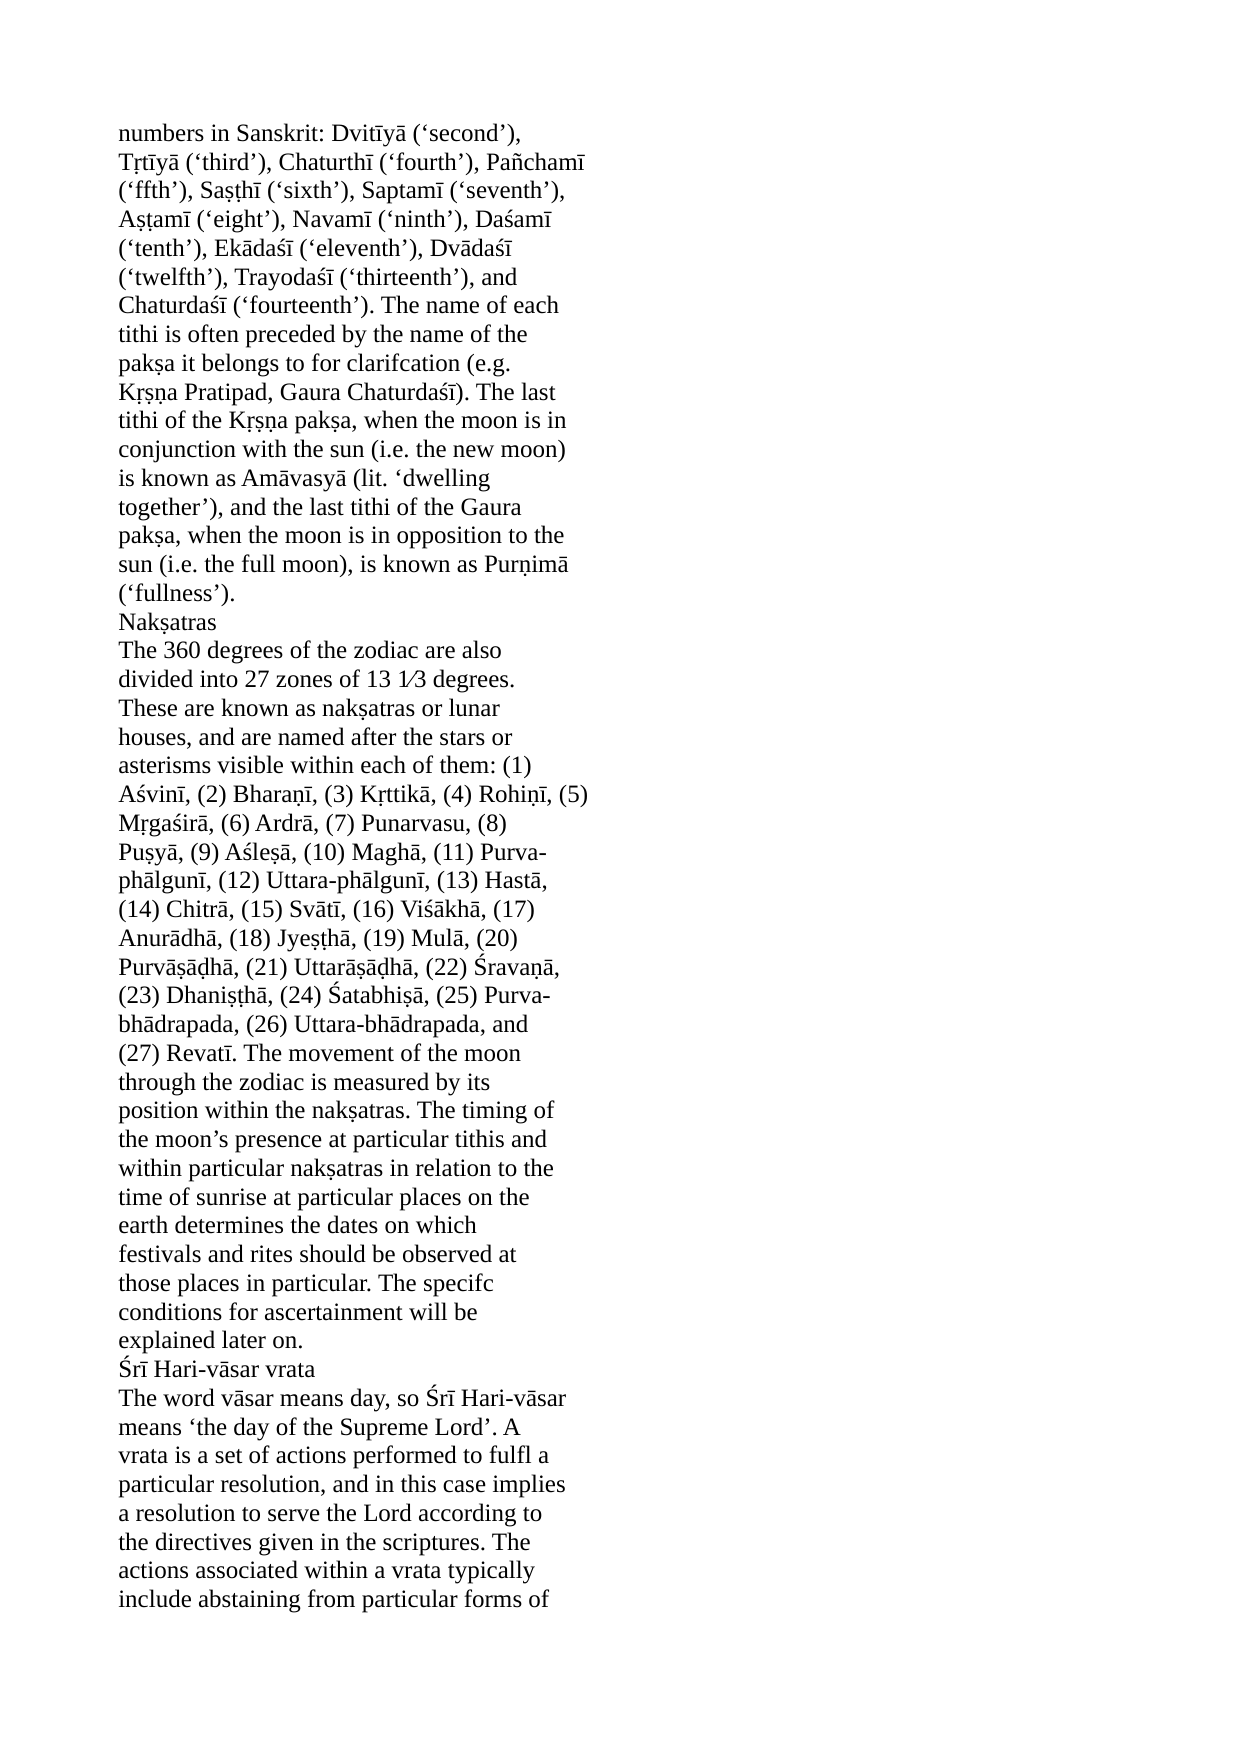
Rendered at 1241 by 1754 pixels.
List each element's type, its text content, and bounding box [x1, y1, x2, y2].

text (‘tenth’), Ekādaśī (‘eleventh’), Dvādaśī [118, 233, 1122, 262]
text (‘ffth’), Saṣṭhī (‘sixth’), Saptamī (‘seventh’), [118, 176, 1122, 204]
text houses, and are named after the stars or [118, 722, 1122, 751]
text explained later on. [118, 1326, 1122, 1354]
text Tṛtīyā (‘third’), Chaturthī (‘fourth’), Pañchamī [118, 147, 1122, 176]
text pakṣa, when the moon is in opposition to the [118, 521, 1122, 549]
text Śrī Hari-vāsar vrata [118, 1354, 1122, 1383]
text the directives given in the scriptures. The [118, 1527, 1122, 1556]
text tithi is often preceded by the name of the [118, 319, 1122, 348]
text vrata is a set of actions performed to fulfl a [118, 1441, 1122, 1469]
text Mṛgaśirā, (6) Ardrā, (7) Punarvasu, (8) [118, 808, 1122, 837]
text time of sunrise at particular places on the [118, 1182, 1122, 1211]
text through the zodiac is measured by its [118, 1067, 1122, 1096]
text phālgunī, (12) Uttara-phālgunī, (13) Hastā, [118, 866, 1122, 894]
text The word vāsar means day, so Śrī Hari-vāsar [118, 1383, 1122, 1412]
text (27) Revatī. The movement of the moon [118, 1038, 1122, 1067]
text together’), and the last tithi of the Gaura [118, 492, 1122, 521]
text the moon’s presence at particular tithis and [118, 1124, 1122, 1153]
text (14) Chitrā, (15) Svātī, (16) Viśākhā, (17) [118, 894, 1122, 923]
text means ‘the day of the Supreme Lord’. A [118, 1412, 1122, 1441]
text The 360 degrees of the zodiac are also [118, 636, 1122, 664]
text include abstaining from particular forms of [118, 1584, 1122, 1613]
text is known as Amāvasyā (lit. ‘dwelling [118, 463, 1122, 492]
text within particular nakṣatras in relation to the [118, 1153, 1122, 1182]
text pakṣa it belongs to for clarifcation (e.g. [118, 348, 1122, 377]
text tithi of the Kṛṣṇa pakṣa, when the moon is in [118, 406, 1122, 434]
text Aśvinī, (2) Bharaṇī, (3) Kṛttikā, (4) Rohiṇī, (5) [118, 779, 1122, 808]
text These are known as nakṣatras or lunar [118, 693, 1122, 722]
text conditions for ascertainment will be [118, 1297, 1122, 1326]
text Purvāṣāḍhā, (21) Uttarāṣāḍhā, (22) Śravaṇā, [118, 952, 1122, 981]
text Chaturdaśī (‘fourteenth’). The name of each [118, 291, 1122, 319]
text Kṛṣṇa Pratipad, Gaura Chaturdaśī). The last [118, 377, 1122, 406]
text Anurādhā, (18) Jyeṣṭhā, (19) Mulā, (20) [118, 923, 1122, 952]
text asterisms visible within each of them: (1) [118, 751, 1122, 779]
text sun (i.e. the full moon), is known as Purṇimā [118, 549, 1122, 578]
text earth determines the dates on which [118, 1211, 1122, 1239]
text Nakṣatras [118, 607, 1122, 636]
text (23) Dhaniṣṭhā, (24) Śatabhiṣā, (25) Purva- [118, 981, 1122, 1009]
text festivals and rites should be observed at [118, 1239, 1122, 1268]
text actions associated within a vrata typically [118, 1556, 1122, 1584]
text position within the nakṣatras. The timing of [118, 1096, 1122, 1124]
text (‘fullness’). [118, 578, 1122, 607]
text a resolution to serve the Lord according to [118, 1498, 1122, 1527]
text those places in particular. The specifc [118, 1268, 1122, 1297]
text Aṣṭamī (‘eight’), Navamī (‘ninth’), Daśamī [118, 204, 1122, 233]
text Puṣyā, (9) Aśleṣā, (10) Maghā, (11) Purva- [118, 837, 1122, 866]
text numbers in Sanskrit: Dvitīyā (‘second’), [118, 118, 1122, 147]
text bhādrapada, (26) Uttara-bhādrapada, and [118, 1009, 1122, 1038]
text (‘twelfth’), Trayodaśī (‘thirteenth’), and [118, 262, 1122, 291]
text conjunction with the sun (i.e. the new moon) [118, 434, 1122, 463]
text divided into 27 zones of 13 1⁄3 degrees. [118, 664, 1122, 693]
text particular resolution, and in this case implies [118, 1469, 1122, 1498]
